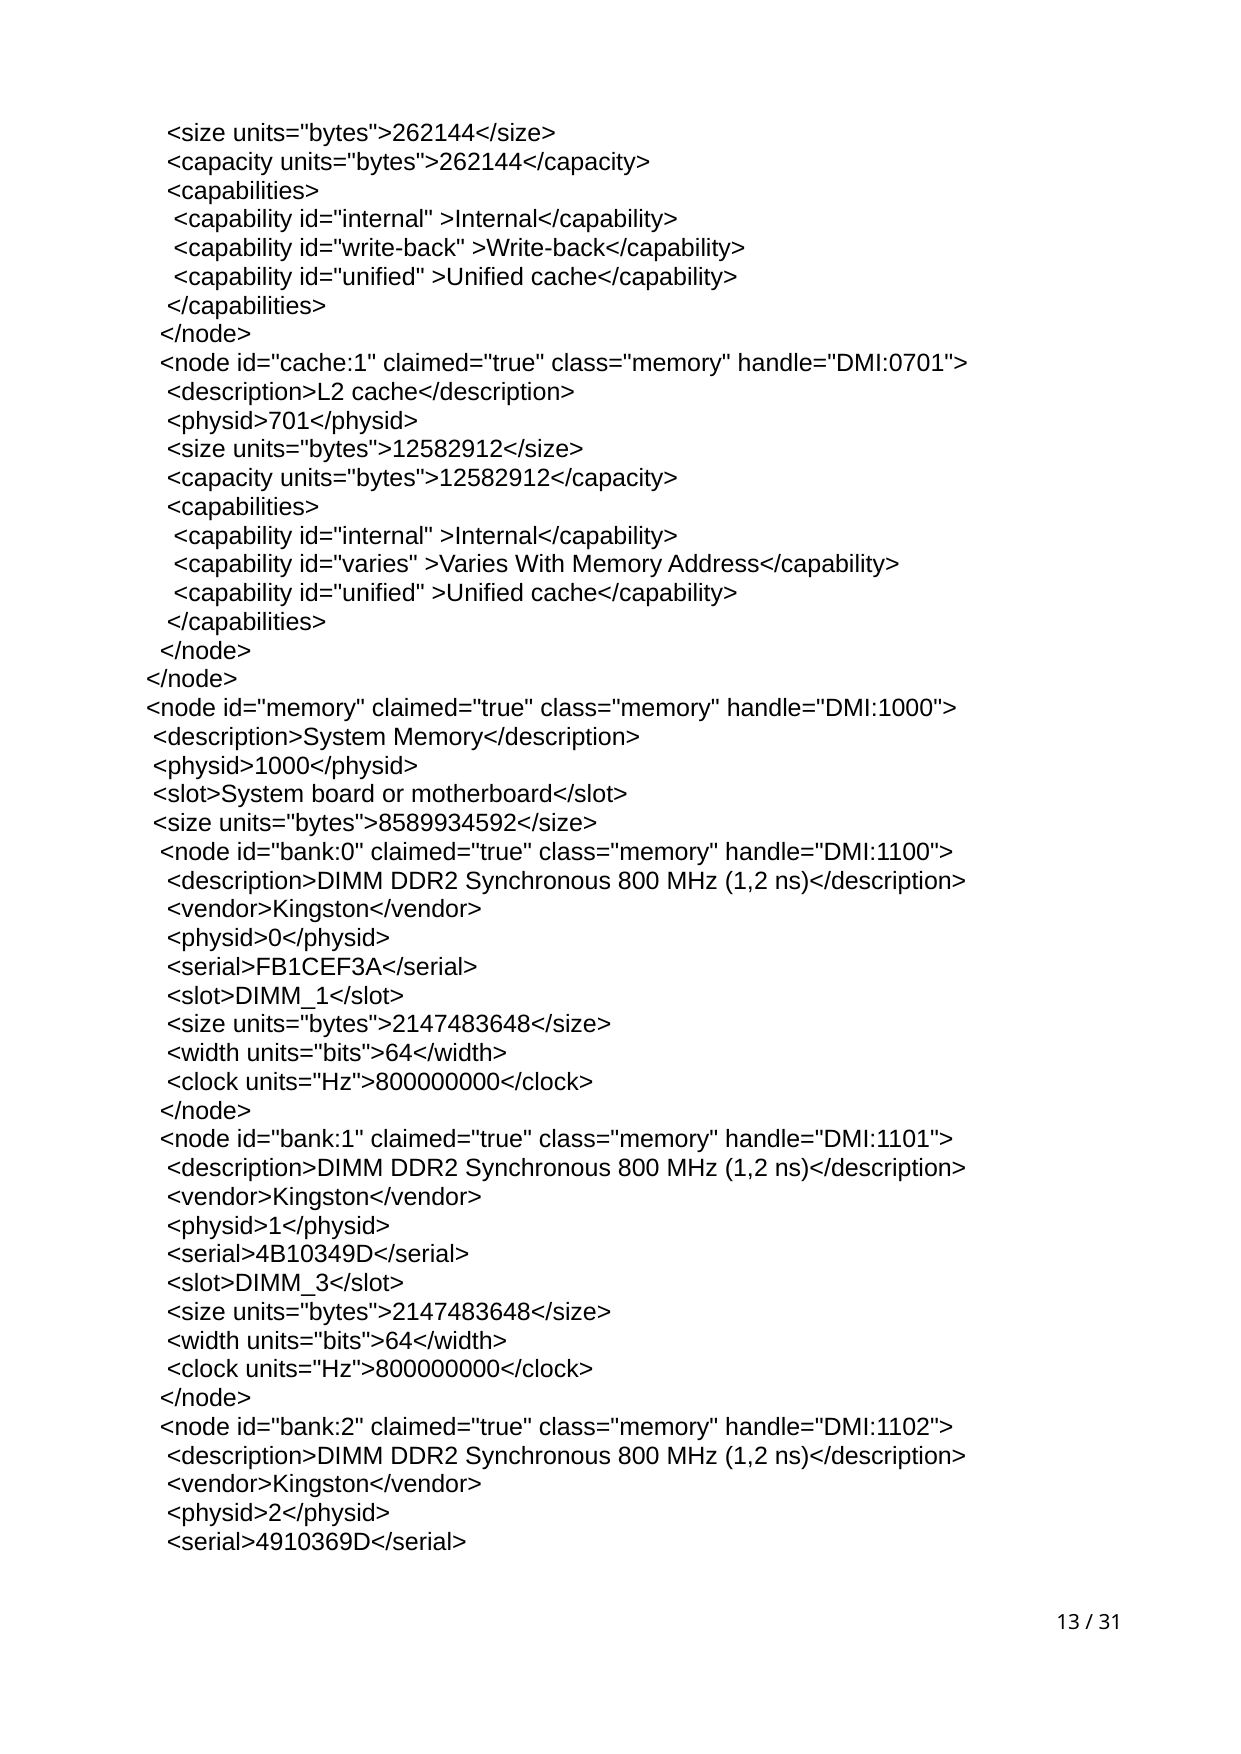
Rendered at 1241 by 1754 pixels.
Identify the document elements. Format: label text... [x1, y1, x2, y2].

text <size units="bytes">262144</size> <capacity units="bytes">262144</capacity> <capabilities> <capability id="internal" >Internal</capability> <capability id="write-back" >Write-back</capability> <capability id="unified" >Unified cache</capability> </capabilities> </node> <node id="cache:1" claimed="true" class="memory" handle="DMI:0701"> <description>L2 cache</description> <physid>701</physid> <size units="bytes">12582912</size> <capacity units="bytes">12582912</capacity> <capabilities> <capability id="internal" >Internal</capability> <capability id="varies" >Varies With Memory Address</capability> <capability id="unified" >Unified cache</capability> </capabilities> </node> </node> <node id="memory" claimed="true" class="memory" handle="DMI:1000"> <description>System Memory</description> <physid>1000</physid> <slot>System board or motherboard</slot> <size units="bytes">8589934592</size> <node id="bank:0" claimed="true" class="memory" handle="DMI:1100"> <description>DIMM DDR2 Synchronous 800 MHz (1,2 ns)</description> <vendor>Kingston</vendor> <physid>0</physid> <serial>FB1CEF3A</serial> <slot>DIMM_1</slot> <size units="bytes">2147483648</size> <width units="bits">64</width> <clock units="Hz">800000000</clock> </node> <node id="bank:1" claimed="true" class="memory" handle="DMI:1101"> <description>DIMM DDR2 Synchronous 800 MHz (1,2 ns)</description> <vendor>Kingston</vendor> <physid>1</physid> <serial>4B10349D</serial> <slot>DIMM_3</slot> <size units="bytes">2147483648</size> <width units="bits">64</width> <clock units="Hz">800000000</clock> </node> <node id="bank:2" claimed="true" class="memory" handle="DMI:1102"> <description>DIMM DDR2 Synchronous 800 MHz (1,2 ns)</description> <vendor>Kingston</vendor> <physid>2</physid> <serial>4910369D</serial> [118, 118, 1122, 1556]
